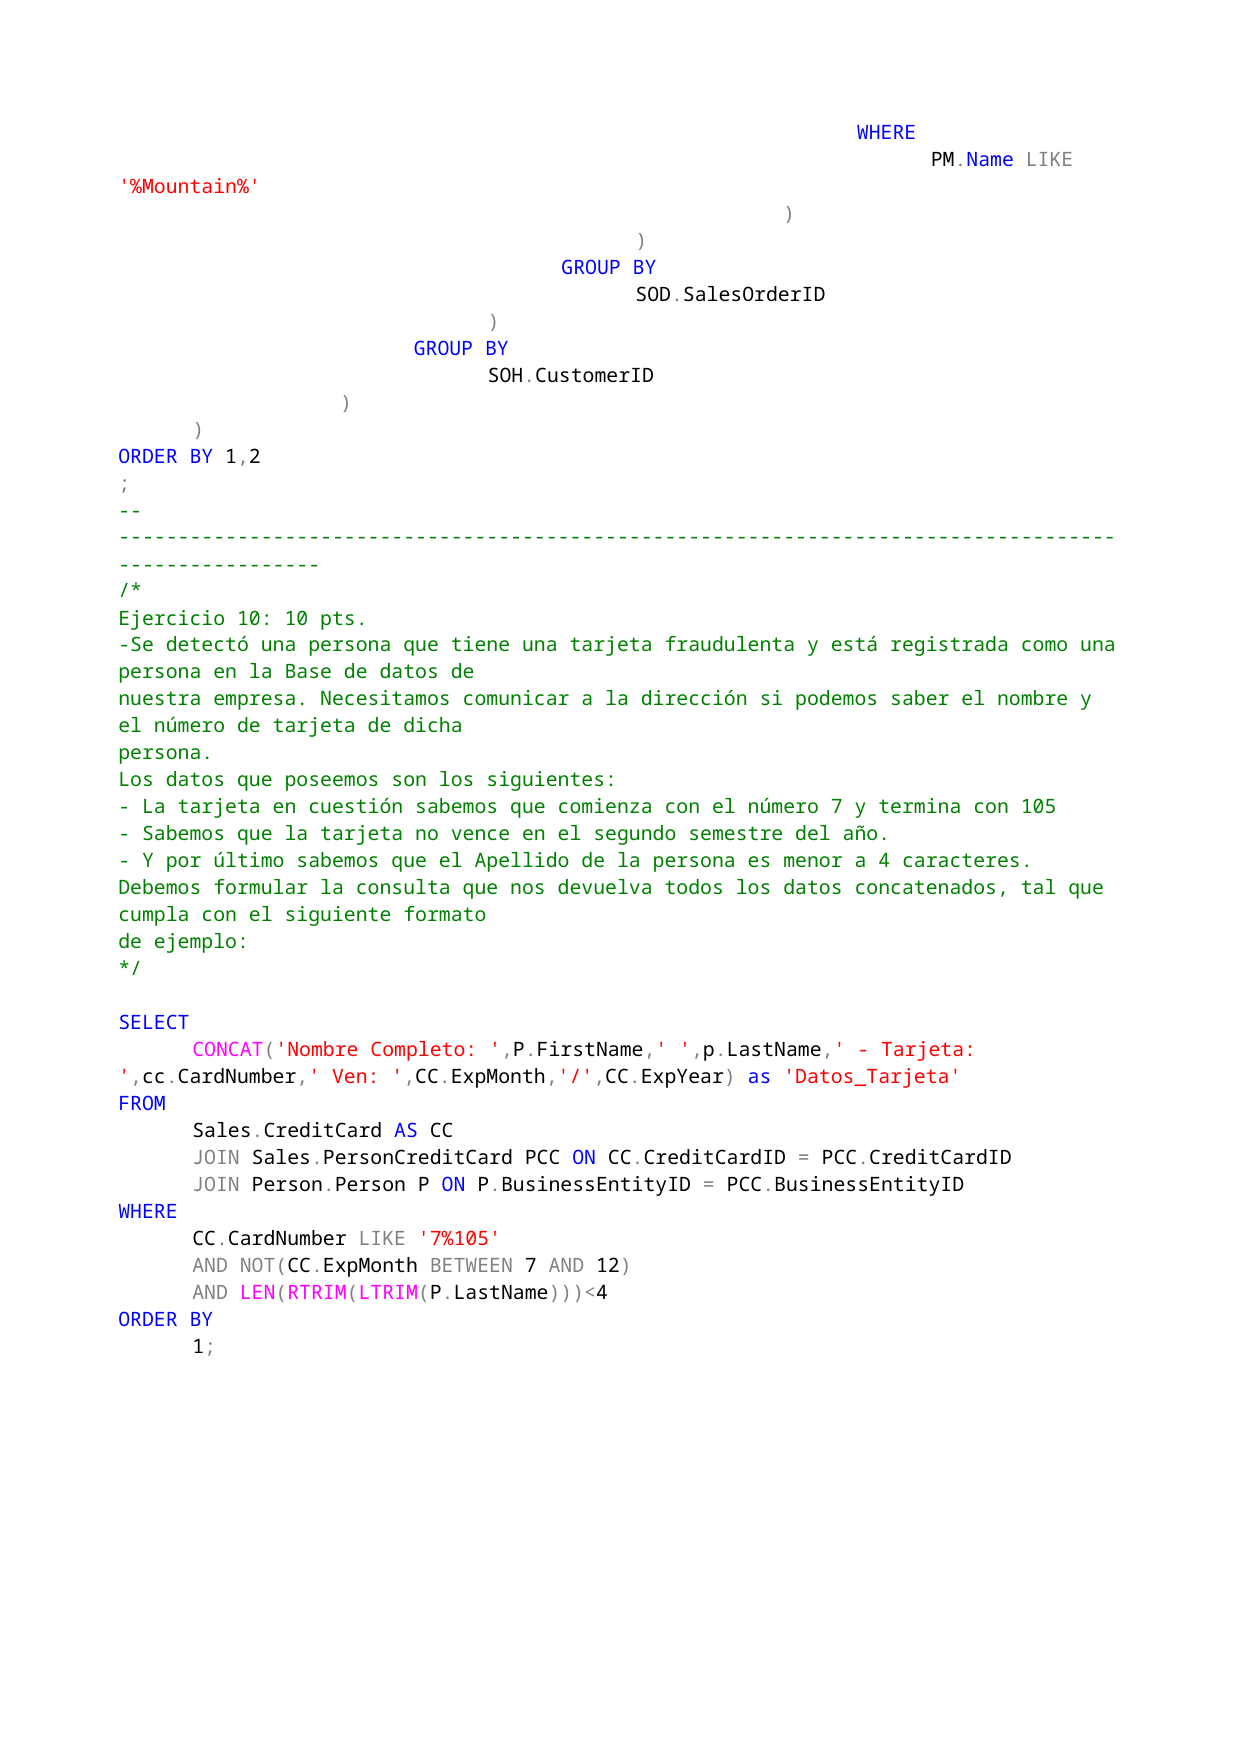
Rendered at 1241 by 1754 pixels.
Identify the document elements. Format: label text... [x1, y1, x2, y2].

text nuestra empresa. Necesitamos comunicar a la dirección si podemos saber el nombre y el número de tarjeta de dicha [118, 685, 1122, 739]
text PM.Name LIKE '%Mountain%' [118, 145, 1122, 199]
text - Sabemos que la tarjeta no vence en el segundo semestre del año. [118, 819, 1122, 847]
text /* [118, 577, 1122, 604]
text WHERE [118, 1197, 1122, 1224]
text ORDER BY [118, 1305, 1122, 1332]
text SELECT [118, 1008, 1122, 1035]
text ) [118, 226, 1122, 253]
text GROUP BY [118, 253, 1122, 280]
text Los datos que poseemos son los siguientes: [118, 766, 1122, 793]
text -Se detectó una persona que tiene una tarjeta fraudulenta y está registrada como una persona en la Base de datos de [118, 631, 1122, 685]
text Ejercicio 10: 10 pts. [118, 604, 1122, 631]
text 1; [118, 1332, 1122, 1359]
text Debemos formular la consulta que nos devuelva todos los datos concatenados, tal que cumpla con el siguiente formato [118, 873, 1122, 927]
text ; [118, 469, 1122, 496]
text ORDER BY 1,2 [118, 442, 1122, 469]
text SOH.CustomerID [118, 361, 1122, 388]
text persona. [118, 739, 1122, 766]
text ) [118, 199, 1122, 226]
text */ [118, 954, 1122, 981]
text JOIN Sales.PersonCreditCard PCC ON CC.CreditCardID = PCC.CreditCardID [118, 1143, 1122, 1170]
text WHERE [118, 118, 1122, 145]
text JOIN Person.Person P ON P.BusinessEntityID = PCC.BusinessEntityID [118, 1170, 1122, 1197]
text ) [118, 307, 1122, 334]
text AND LEN(RTRIM(LTRIM(P.LastName)))<4 [118, 1278, 1122, 1305]
text ) [118, 388, 1122, 415]
text FROM [118, 1089, 1122, 1116]
text Sales.CreditCard AS CC [118, 1116, 1122, 1143]
text - La tarjeta en cuestión sabemos que comienza con el número 7 y termina con 105 [118, 793, 1122, 819]
text SOD.SalesOrderID [118, 280, 1122, 307]
text -- ----------------------------------------------------------------------------------------------------- [118, 496, 1122, 577]
text AND NOT(CC.ExpMonth BETWEEN 7 AND 12) [118, 1251, 1122, 1278]
text CONCAT('Nombre Completo: ',P.FirstName,' ',p.LastName,' - Tarjeta: ',cc.CardNumber,' Ven: ',CC.ExpMonth,'/',CC.ExpYear) as 'Datos_Tarjeta' [118, 1035, 1122, 1089]
text - Y por último sabemos que el Apellido de la persona es menor a 4 caracteres. [118, 847, 1122, 873]
text de ejemplo: [118, 927, 1122, 954]
text CC.CardNumber LIKE '7%105' [118, 1224, 1122, 1251]
text GROUP BY [118, 334, 1122, 361]
text ) [118, 415, 1122, 442]
